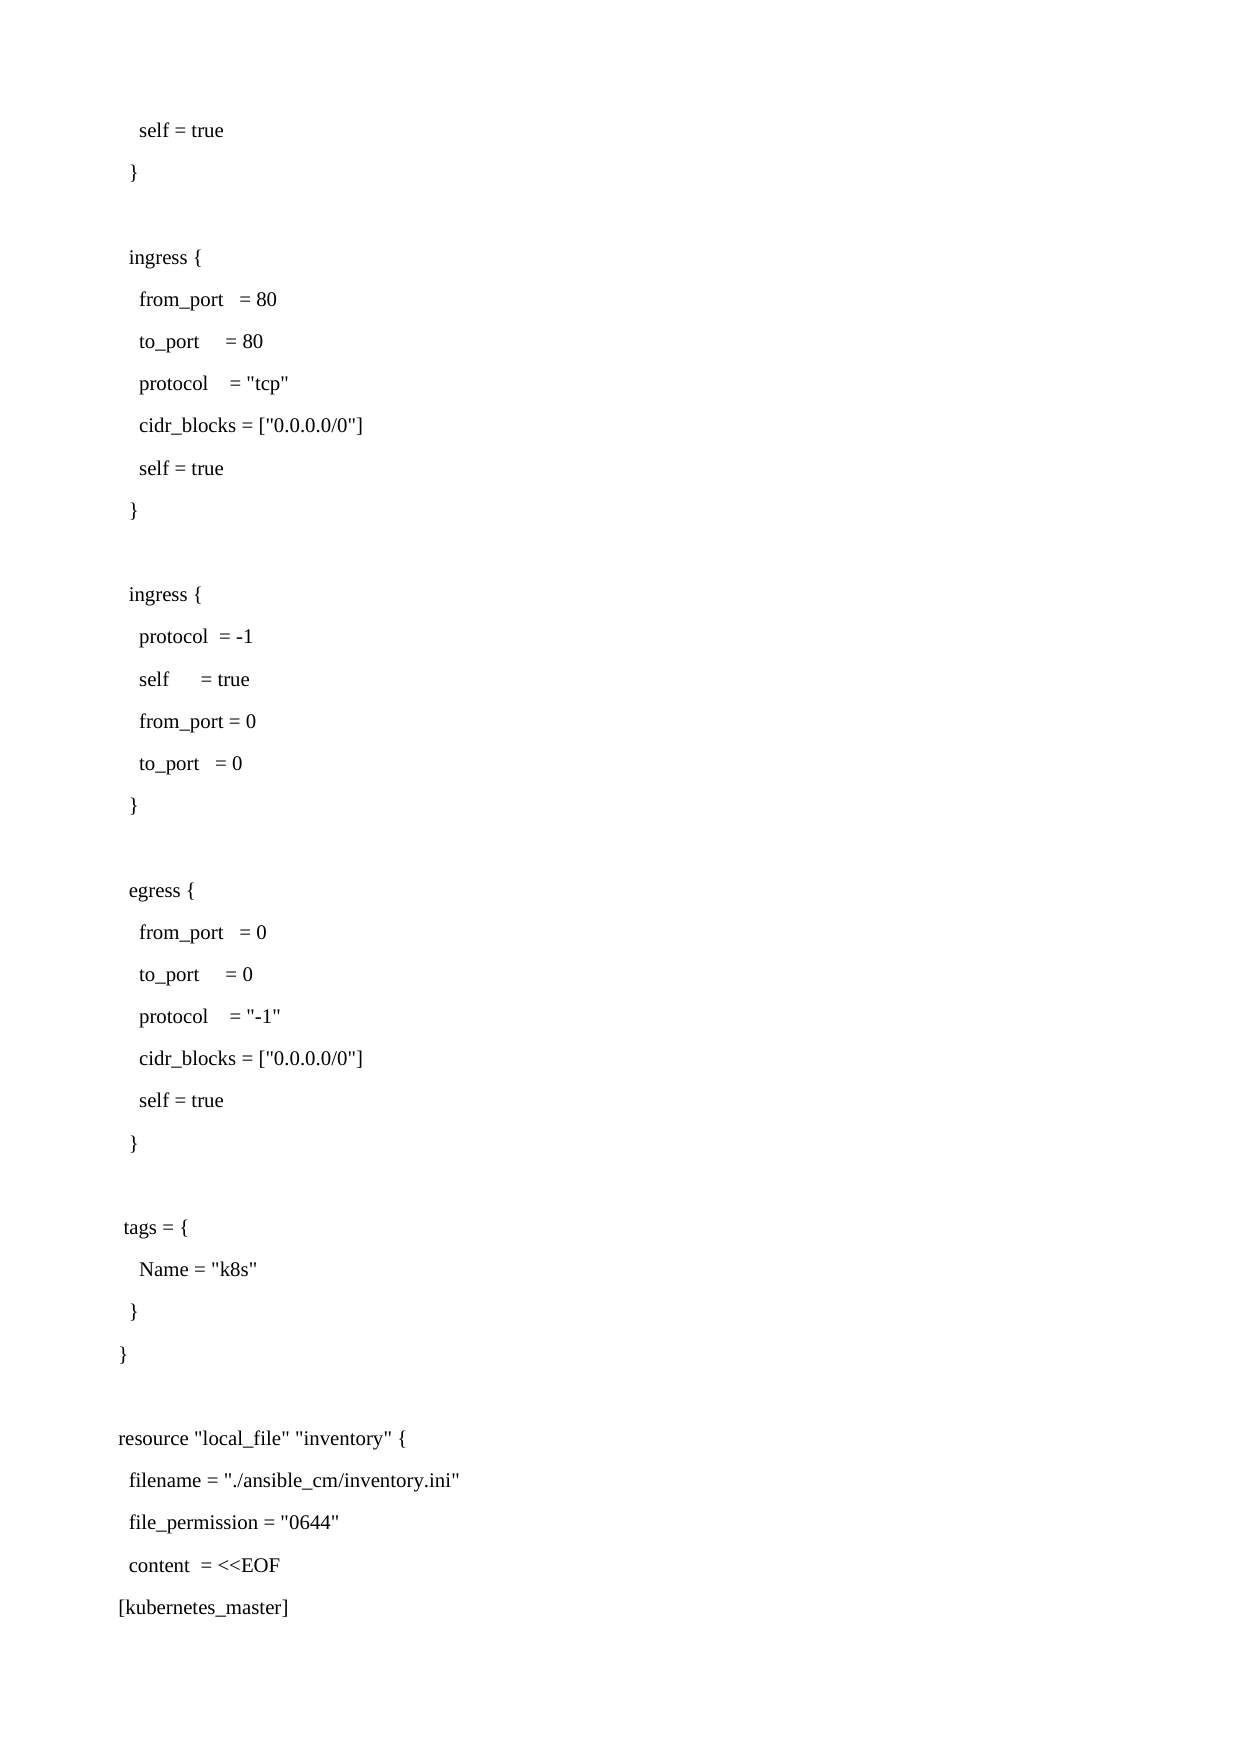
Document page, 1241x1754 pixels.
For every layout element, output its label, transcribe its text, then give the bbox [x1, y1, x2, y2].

text Name = "k8s" [118, 1257, 1122, 1281]
text to_port = 80 [118, 329, 1122, 353]
text egress { [118, 877, 1122, 902]
text to_port = 0 [118, 751, 1122, 775]
text } [118, 1342, 1122, 1366]
text to_port = 0 [118, 962, 1122, 986]
text from_port = 0 [118, 920, 1122, 944]
text file_permission = "0644" [118, 1510, 1122, 1534]
text self = true [118, 1088, 1122, 1112]
text filename = "./ansible_cm/inventory.ini" [118, 1468, 1122, 1492]
text content = <<EOF [118, 1552, 1122, 1577]
text self = true [118, 118, 1122, 142]
text cidr_blocks = ["0.0.0.0/0"] [118, 413, 1122, 437]
text from_port = 0 [118, 709, 1122, 733]
text from_port = 80 [118, 287, 1122, 311]
text [kubernetes_master] [118, 1595, 1122, 1619]
text ingress { [118, 245, 1122, 269]
text self = true [118, 456, 1122, 480]
text cidr_blocks = ["0.0.0.0/0"] [118, 1046, 1122, 1070]
text } [118, 160, 1122, 184]
text } [118, 1299, 1122, 1323]
text resource "local_file" "inventory" { [118, 1426, 1122, 1450]
text protocol = "-1" [118, 1004, 1122, 1028]
text ingress { [118, 582, 1122, 606]
text } [118, 793, 1122, 817]
text tags = { [118, 1215, 1122, 1239]
text self = true [118, 667, 1122, 691]
text } [118, 1131, 1122, 1155]
text protocol = -1 [118, 624, 1122, 648]
text protocol = "tcp" [118, 371, 1122, 395]
text } [118, 498, 1122, 522]
